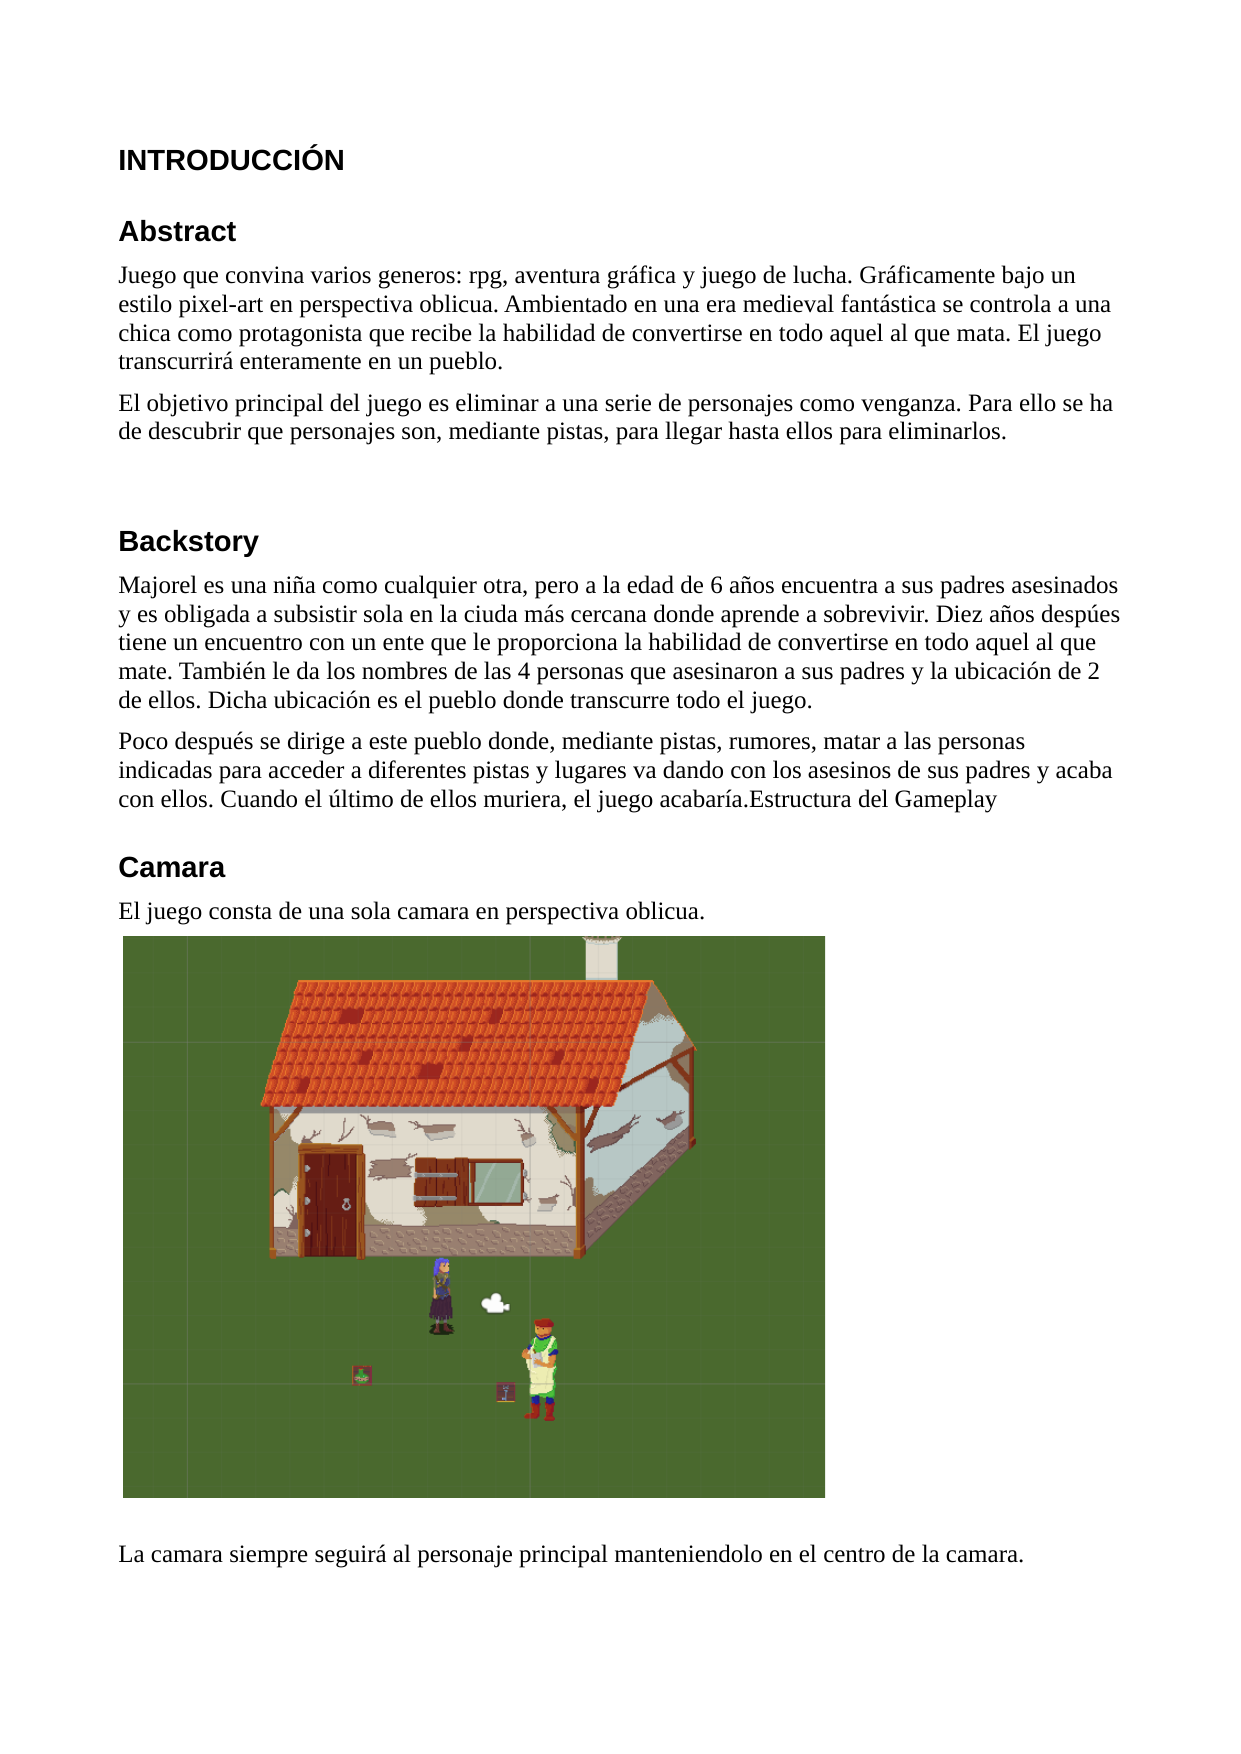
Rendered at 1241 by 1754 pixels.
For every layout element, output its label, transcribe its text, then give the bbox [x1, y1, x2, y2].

subtitle Backstory [118, 524, 1122, 557]
text El objetivo principal del juego es eliminar a una serie de personajes como venganza. Para ello se ha de descubrir que personajes son, mediante pistas, para llegar hasta ellos para eliminarlos. [118, 388, 1122, 445]
text La camara siempre seguirá al personaje principal manteniendolo en el centro de la camara. [118, 1539, 1122, 1568]
text Juego que convina varios generos: rpg, aventura gráfica y juego de lucha. Gráficamente bajo un estilo pixel-art en perspectiva oblicua. Ambientado en una era medieval fantástica se controla a una chica como protagonista que recibe la habilidad de convertirse en todo aquel al que mata. El juego transcurrirá enteramente en un pueblo. [118, 260, 1122, 375]
picture [123, 936, 826, 1498]
text Majorel es una niña como cualquier otra, pero a la edad de 6 años encuentra a sus padres asesinados y es obligada a subsistir sola en la ciuda más cercana donde aprende a sobrevivir. Diez años despúes tiene un encuentro con un ente que le proporciona la habilidad de convertirse en todo aquel al que mate. También le da los nombres de las 4 personas que asesinaron a sus padres y la ubicación de 2 de ellos. Dicha ubicación es el pueblo donde transcurre todo el juego. [118, 570, 1122, 714]
subtitle Abstract [118, 214, 1122, 248]
text Poco después se dirige a este pueblo donde, mediante pistas, rumores, matar a las personas indicadas para acceder a diferentes pistas y lugares va dando con los asesinos de sus padres y acaba con ellos. Cuando el último de ellos muriera, el juego acabaría.Estructura del Gameplay [118, 726, 1122, 812]
subtitle INTRODUCCIÓN [118, 143, 1122, 177]
text El juego consta de una sola camara en perspectiva oblicua. [118, 896, 1122, 925]
subtitle Camara [118, 850, 1122, 883]
